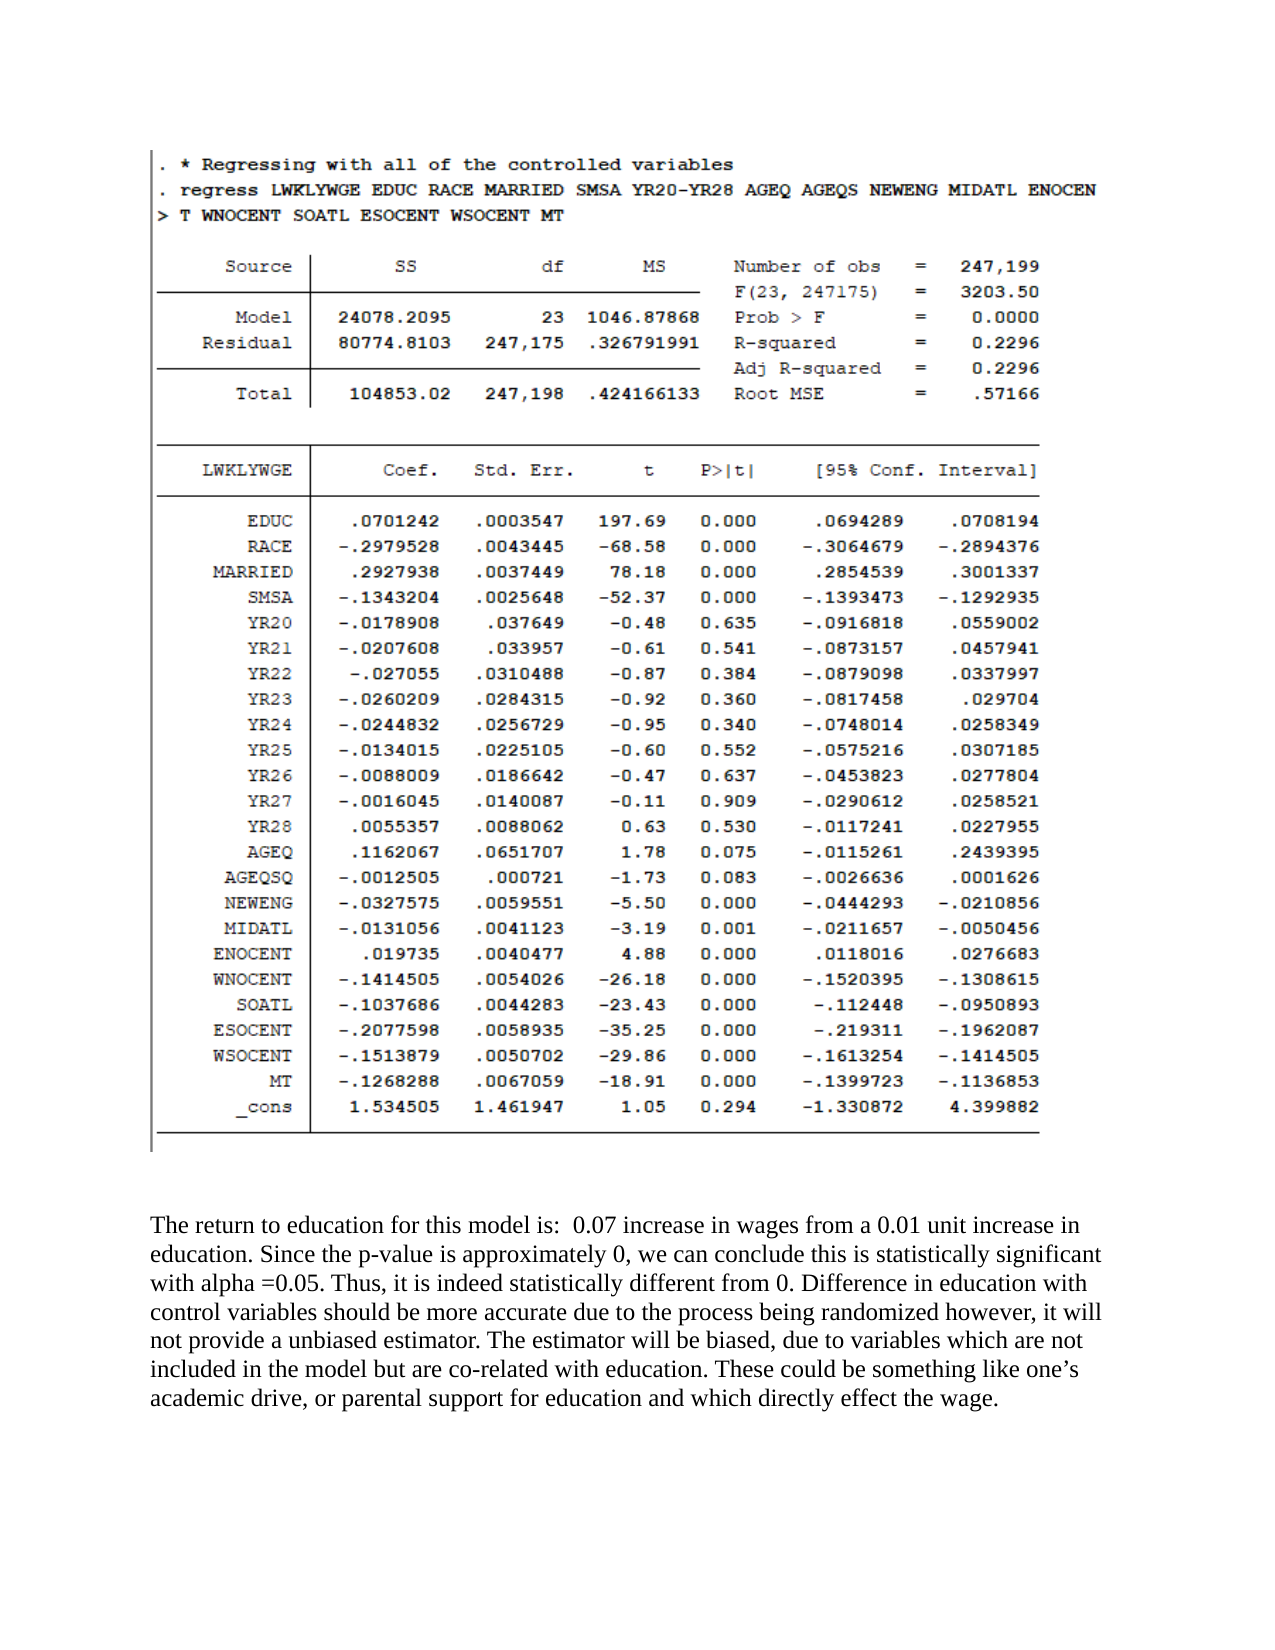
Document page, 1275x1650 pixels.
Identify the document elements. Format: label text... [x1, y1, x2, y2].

picture [150, 150, 1125, 1152]
text The return to education for this model is: 0.07 increase in wages from a 0.01 unit increase in education. Since the p-value is approximately 0, we can conclude this is statistically significant with alpha =0.05. Thus, it is indeed statistically different from 0. Difference in education with control variables should be more accurate due to the process being randomized however, it will not provide a unbiased estimator. The estimator will be biased, due to variables which are not included in the model but are co-related with education. These could be something like one’s academic drive, or parental support for education and which directly effect the wage. [150, 1211, 1125, 1412]
